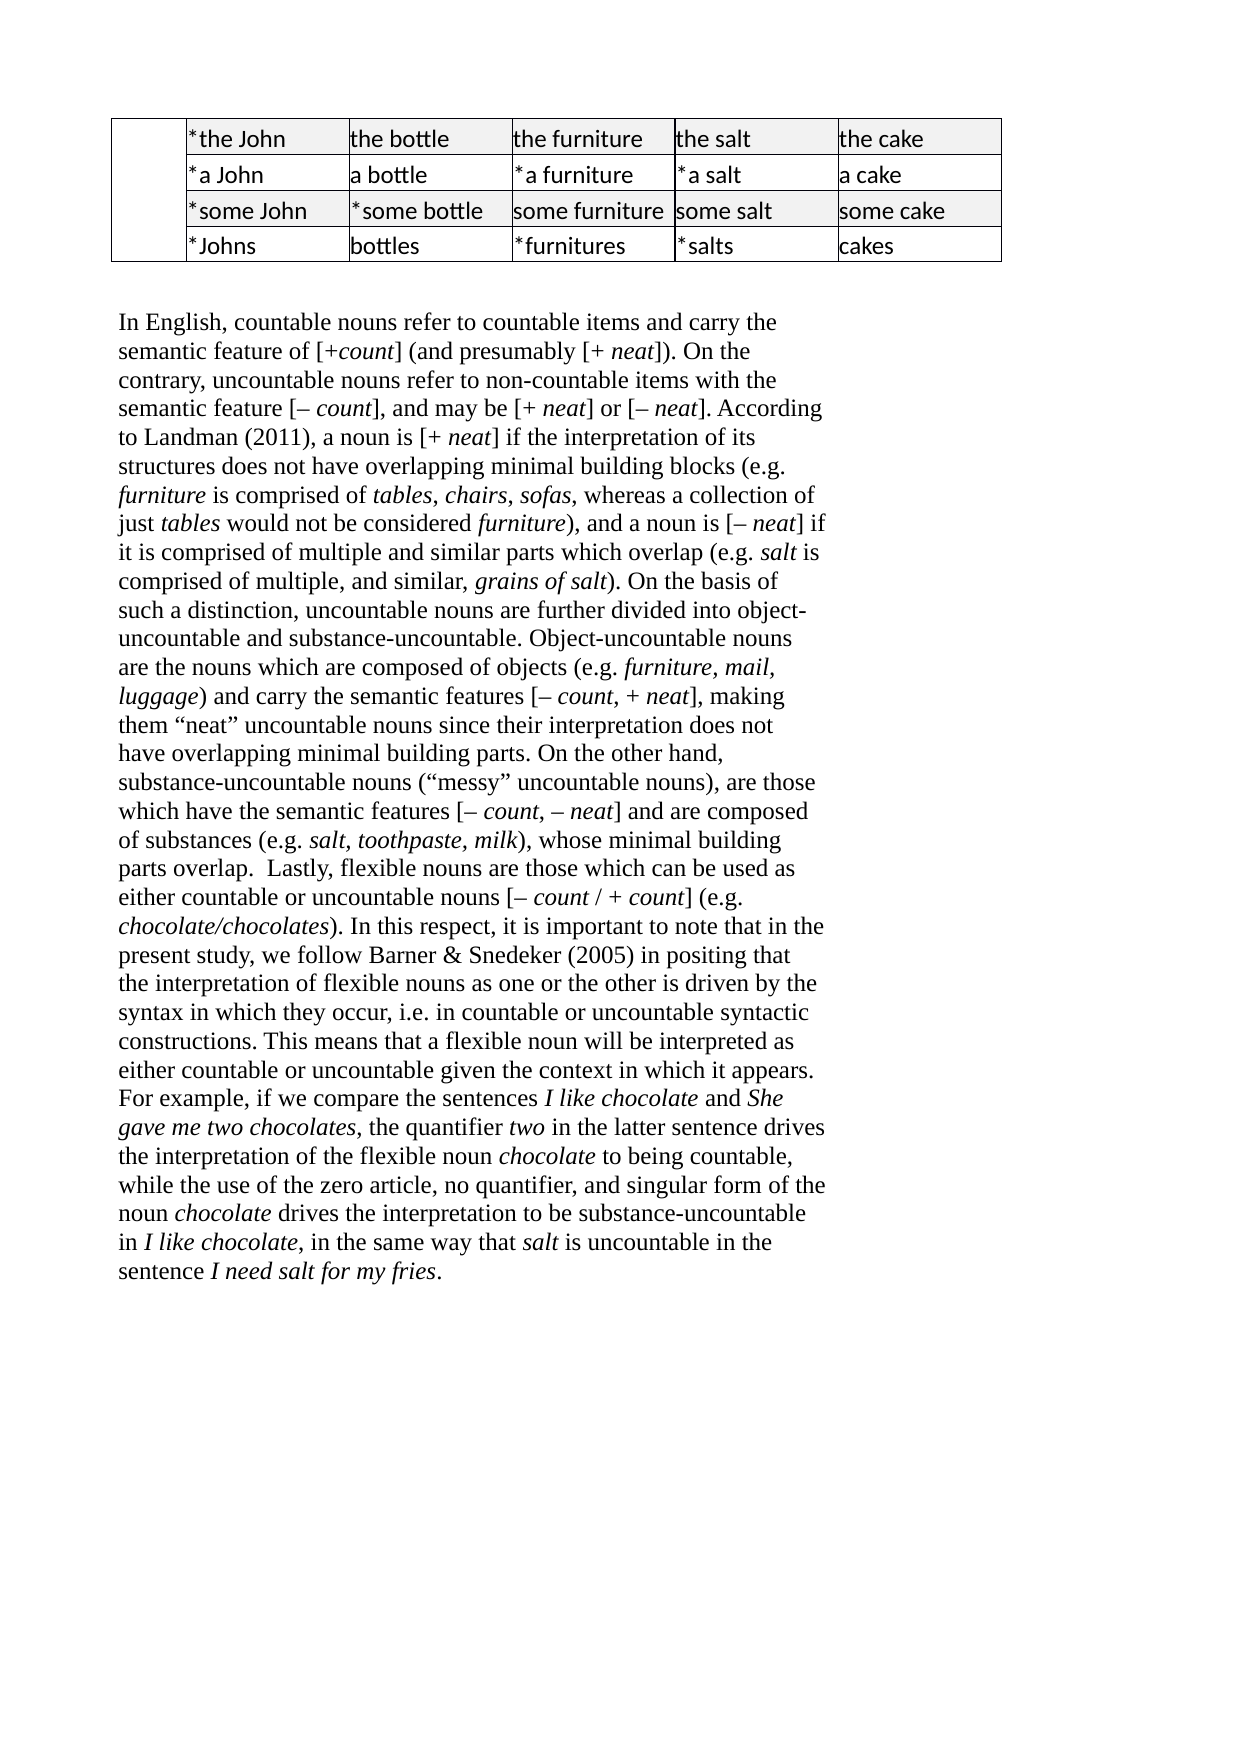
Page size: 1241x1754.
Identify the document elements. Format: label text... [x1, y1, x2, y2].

table_cell *a salt [676, 155, 838, 190]
table_cell a cake [839, 155, 1001, 190]
table_cell some salt [676, 191, 838, 226]
table_cell bottles [350, 227, 512, 261]
table_cell some furniture [513, 191, 674, 226]
table_cell [112, 119, 186, 261]
table_cell *some John [187, 191, 349, 226]
table_cell *salts [676, 227, 838, 261]
text In English, countable nouns refer to countable items and carry the semantic feature of [+count] (and presumably [+ neat]). On the contrary, uncountable nouns refer to non-countable items with the semantic feature [– count], and may be [+ neat] or [– neat]. According to Landman (2011), a noun is [+ neat] if the interpretation of its structures does not have overlapping minimal building blocks (e.g. furniture is comprised of tables, chairs, sofas, whereas a collection of just tables would not be considered furniture), and a noun is [– neat] if it is comprised of multiple and similar parts which overlap (e.g. salt is comprised of multiple, and similar, grains of salt). On the basis of such a distinction, uncountable nouns are further divided into object-uncountable and substance-uncountable. Object-uncountable nouns are the nouns which are composed of objects (e.g. furniture, mail, luggage) and carry the semantic features [– count, + neat], making them “neat” uncountable nouns since their interpretation does not have overlapping minimal building parts. On the other hand, substance-uncountable nouns (“messy” uncountable nouns), are those which have the semantic features [– count, – neat] and are composed of substances (e.g. salt, toothpaste, milk), whose minimal building parts overlap. Lastly, flexible nouns are those which can be used as either countable or uncountable nouns [– count / + count] (e.g. chocolate/chocolates). In this respect, it is important to note that in the present study, we follow Barner & Snedeker (2005) in positing that the interpretation of flexible nouns as one or the other is driven by the syntax in which they occur, i.e. in countable or uncountable syntactic constructions. This means that a flexible noun will be interpreted as either countable or uncountable given the context in which it appears. For example, if we compare the sentences I like chocolate and She gave me two chocolates, the quantifier two in the latter sentence drives the interpretation of the flexible noun chocolate to being countable, while the use of the zero article, no quantifier, and singular form of the noun chocolate drives the interpretation to be substance-uncountable in I like chocolate, in the same way that salt is uncountable in the sentence I need salt for my fries. [118, 307, 827, 1285]
table_cell *the John [187, 119, 349, 154]
table_cell the bottle [350, 119, 512, 154]
table_cell *a furniture [513, 155, 674, 190]
table_cell the salt [676, 119, 838, 154]
table_cell *a John [187, 155, 349, 190]
table_cell *furnitures [513, 227, 674, 261]
table_cell *Johns [187, 227, 349, 261]
table_cell *some bottle [350, 191, 512, 226]
table_cell some cake [839, 191, 1001, 226]
table_cell cakes [839, 227, 1001, 261]
table_cell the furniture [513, 119, 674, 154]
table_cell the cake [839, 119, 1001, 154]
table_cell a bottle [350, 155, 512, 190]
